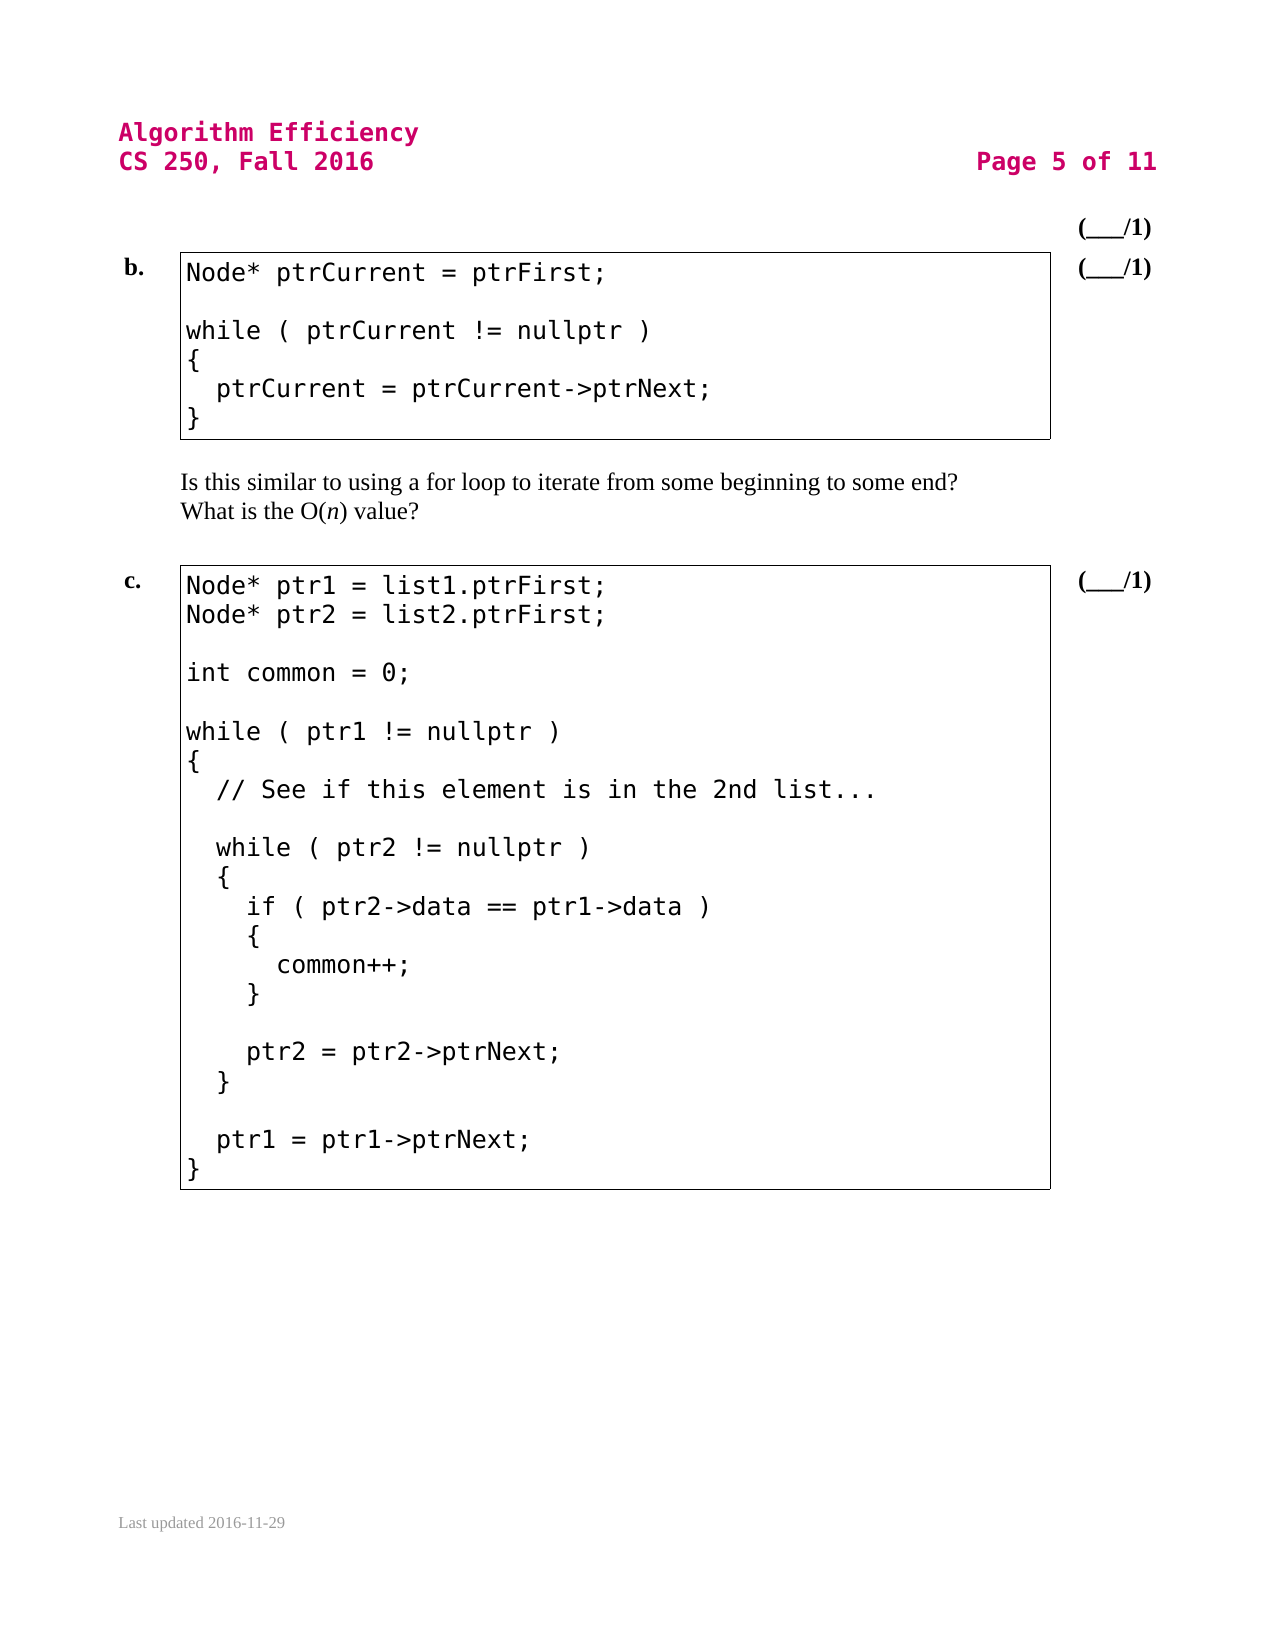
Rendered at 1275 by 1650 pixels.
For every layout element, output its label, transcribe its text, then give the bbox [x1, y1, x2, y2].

table_cell b. [118, 246, 174, 559]
table_cell [174, 206, 1056, 246]
table_cell [174, 559, 1056, 1425]
table_cell Is this similar to using a for loop to iterate from some beginning to some end? What is the O(n) value? [174, 246, 1056, 559]
table_cell (___/1) [1056, 246, 1157, 559]
table_cell (___/1) [1056, 559, 1157, 1425]
table_header Node* ptrCurrent = ptrFirst; while ( ptrCurrent != nullptr ) { ptrCurrent = ptrCurrent->ptrNext; } [181, 253, 1050, 438]
table_cell (___/1) [1056, 206, 1157, 246]
table_cell [118, 206, 174, 246]
table_header Node* ptr1 = list1.ptrFirst; Node* ptr2 = list2.ptrFirst; int common = 0; while ( ptr1 != nullptr ) { // See if this element is in the 2nd list... while ( ptr2 != nullptr ) { if ( ptr2->data == ptr1->data ) { common++; } ptr2 = ptr2->ptrNext; } ptr1 = ptr1->ptrNext; } [181, 566, 1050, 1189]
table_cell c. [118, 559, 174, 1425]
